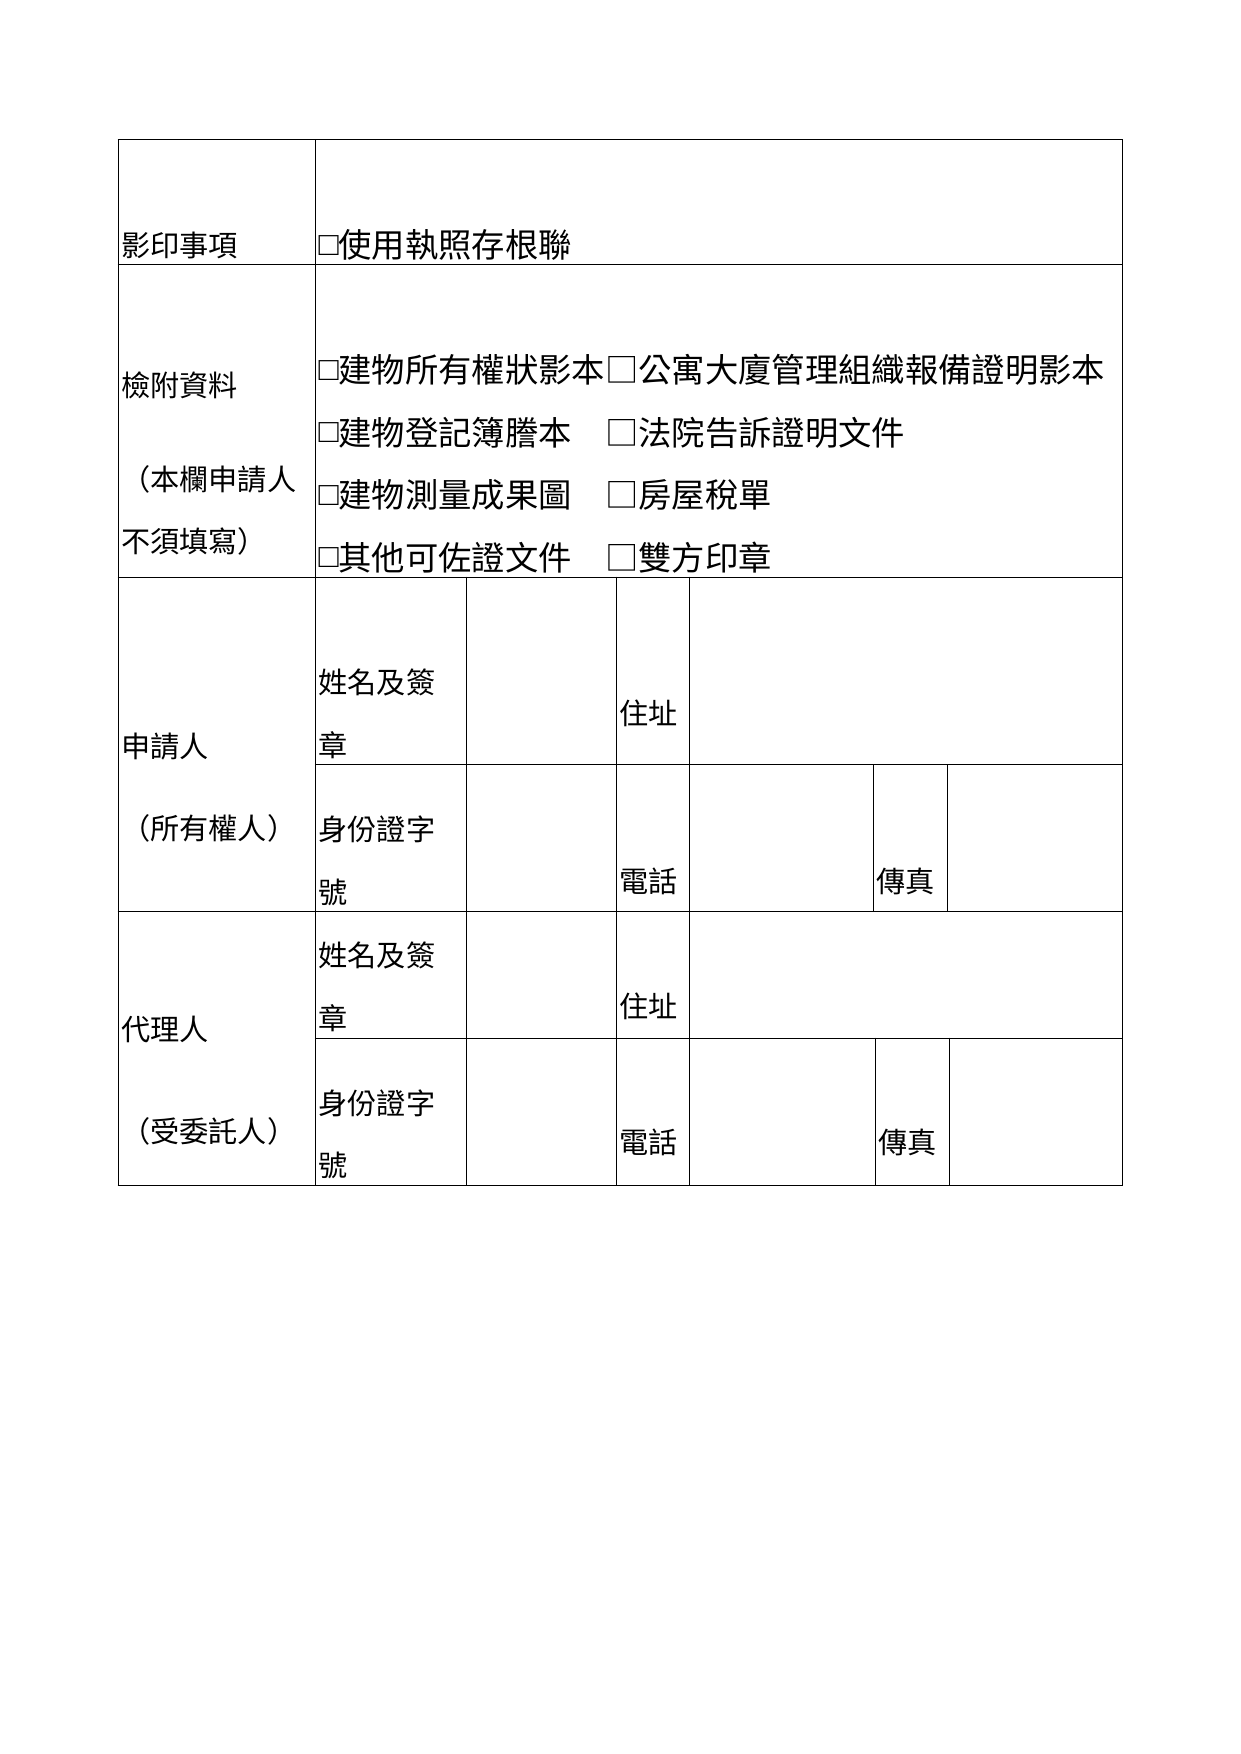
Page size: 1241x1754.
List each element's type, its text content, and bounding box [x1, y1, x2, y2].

table_cell [690, 765, 873, 911]
table_cell 申請人 （所有權人） [119, 578, 315, 911]
table_cell [690, 1039, 875, 1185]
table_cell [948, 765, 1122, 911]
table_cell [690, 912, 1122, 1037]
table_cell 傳真 [874, 765, 947, 911]
table_cell 身份證字號 [316, 1039, 466, 1185]
table_cell 電話 [617, 1039, 689, 1185]
table_cell [467, 765, 616, 911]
table_cell 電話 [617, 765, 689, 911]
table_cell □建物所有權狀影本□公寓大廈管理組織報備證明影本 □建物登記簿謄本 □法院告訴證明文件 □建物測量成果圖 □房屋稅單 □其他可佐證文件 □雙方印章 [316, 265, 1122, 577]
table_cell [950, 1039, 1122, 1185]
table_cell 檢附資料 （本欄申請人不須填寫） [119, 265, 315, 577]
table_cell [467, 912, 616, 1037]
table_cell [690, 578, 1122, 764]
table_cell 住址 [617, 578, 689, 764]
table_cell [467, 1039, 616, 1185]
table_cell 傳真 [876, 1039, 949, 1185]
table_cell 影印事項 [119, 140, 315, 264]
table_cell 代理人 （受委託人） [119, 912, 315, 1185]
table_cell 身份證字號 [316, 765, 466, 911]
table_cell □使用執照存根聯 [316, 140, 1122, 264]
table_cell 姓名及簽章 [316, 912, 466, 1037]
table_cell 姓名及簽章 [316, 578, 466, 764]
table_cell [467, 578, 616, 764]
table_cell 住址 [617, 912, 689, 1037]
